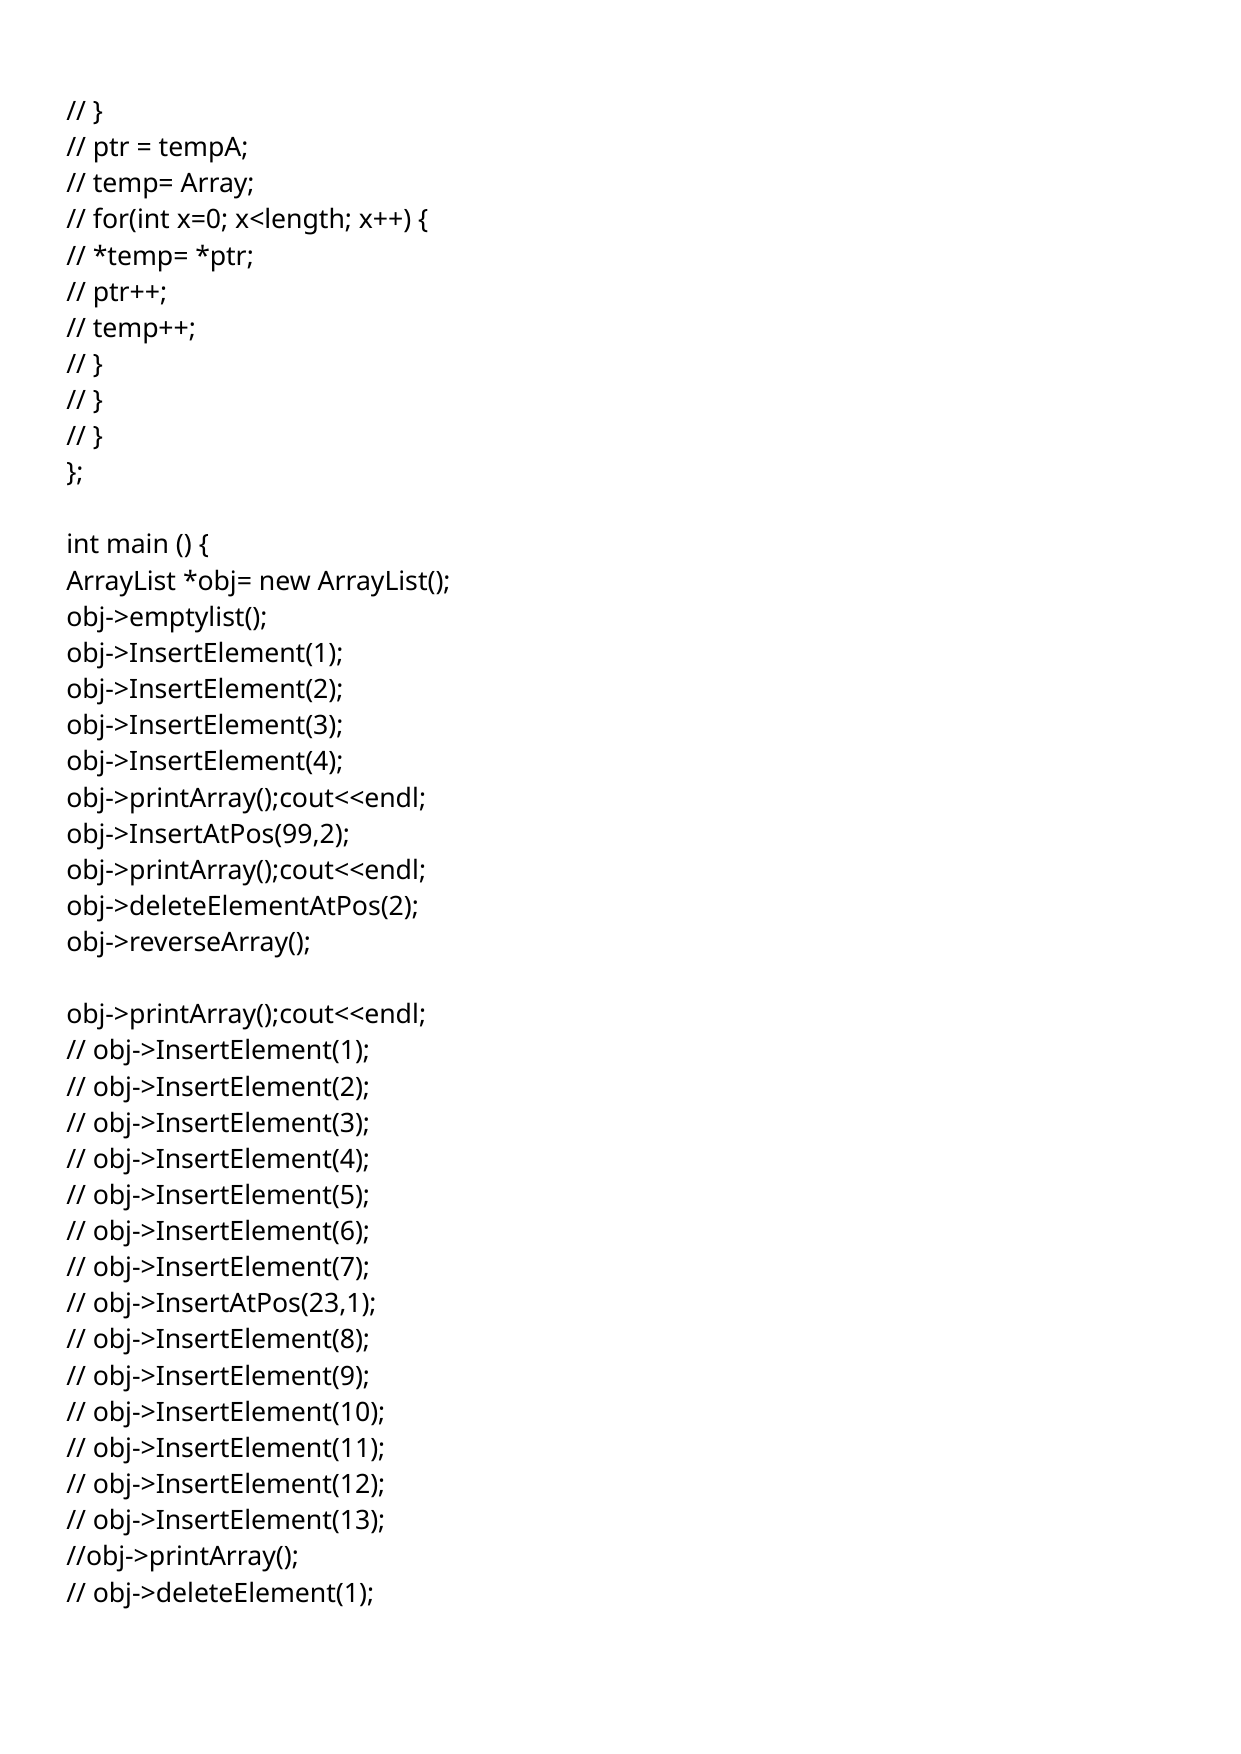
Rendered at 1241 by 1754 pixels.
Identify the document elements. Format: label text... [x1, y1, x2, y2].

text obj->InsertElement(1); [66, 634, 1122, 670]
text obj->printArray();cout<<endl; [66, 778, 1122, 815]
text obj->InsertElement(4); [66, 742, 1122, 778]
text // obj->InsertElement(3); [66, 1104, 1122, 1140]
text int main () { [66, 526, 1122, 562]
text // obj->InsertElement(5); [66, 1176, 1122, 1212]
text // for(int x=0; x<length; x++) { [66, 200, 1122, 237]
text // obj->deleteElement(1); [66, 1573, 1122, 1610]
text // obj->InsertElement(1); [66, 1031, 1122, 1067]
text // obj->InsertAtPos(23,1); [66, 1284, 1122, 1321]
text // } [66, 345, 1122, 381]
text obj->InsertAtPos(99,2); [66, 815, 1122, 851]
text // obj->InsertElement(10); [66, 1393, 1122, 1429]
text }; [66, 453, 1122, 489]
text obj->printArray();cout<<endl; [66, 851, 1122, 887]
text //obj->printArray(); [66, 1537, 1122, 1573]
text // obj->InsertElement(2); [66, 1067, 1122, 1104]
text obj->reverseArray(); [66, 923, 1122, 959]
text ArrayList *obj= new ArrayList(); [66, 562, 1122, 598]
text obj->InsertElement(3); [66, 706, 1122, 742]
text obj->InsertElement(2); [66, 670, 1122, 706]
text // ptr = tempA; [66, 128, 1122, 164]
text obj->emptylist(); [66, 598, 1122, 634]
text // obj->InsertElement(7); [66, 1248, 1122, 1284]
text // } [66, 381, 1122, 417]
text // obj->InsertElement(12); [66, 1465, 1122, 1501]
text // temp++; [66, 309, 1122, 345]
text // ptr++; [66, 273, 1122, 309]
text // obj->InsertElement(11); [66, 1429, 1122, 1465]
text obj->deleteElementAtPos(2); [66, 887, 1122, 923]
text // obj->InsertElement(13); [66, 1501, 1122, 1537]
text // temp= Array; [66, 164, 1122, 200]
text // obj->InsertElement(8); [66, 1321, 1122, 1357]
text // obj->InsertElement(4); [66, 1140, 1122, 1176]
text // obj->InsertElement(6); [66, 1212, 1122, 1248]
text // } [66, 92, 1122, 128]
text // obj->InsertElement(9); [66, 1357, 1122, 1393]
text obj->printArray();cout<<endl; [66, 995, 1122, 1031]
text // *temp= *ptr; [66, 237, 1122, 273]
text // } [66, 417, 1122, 453]
